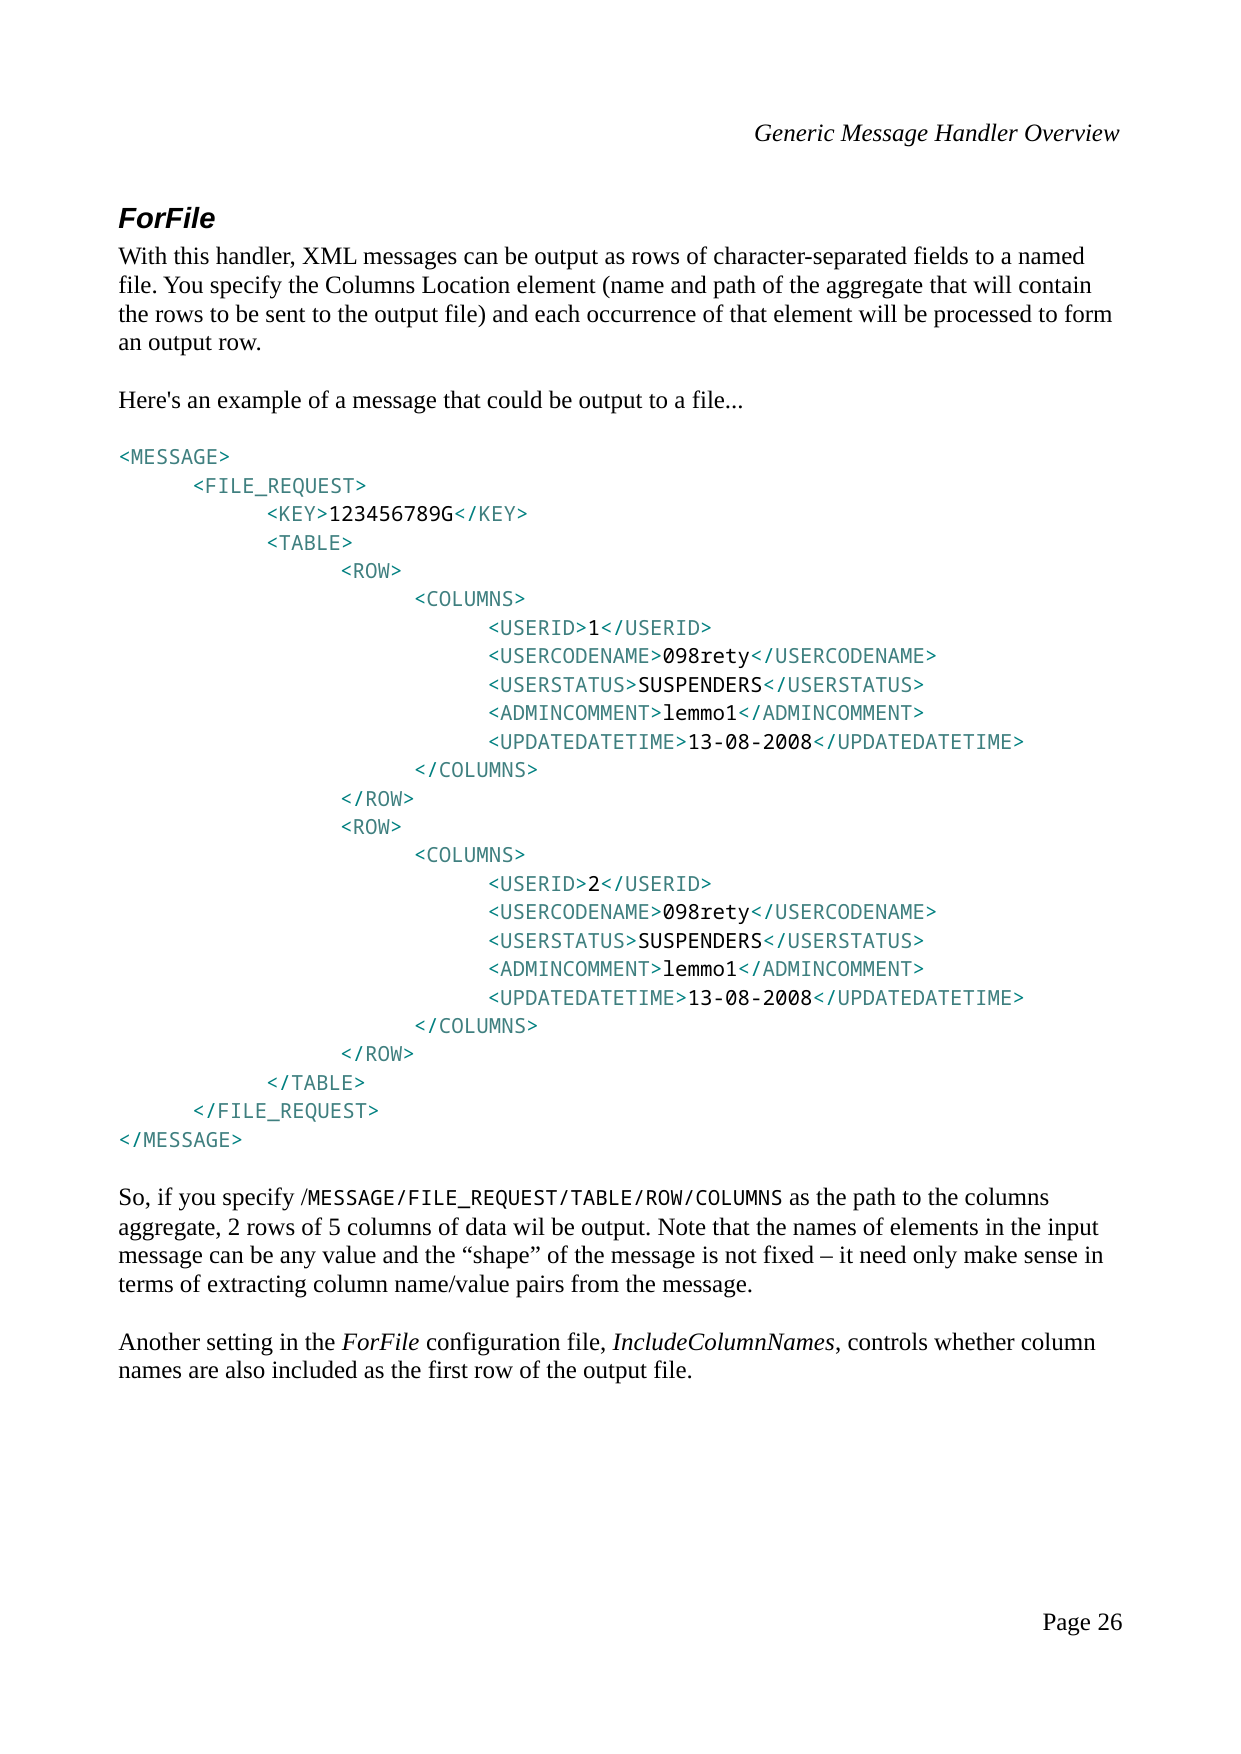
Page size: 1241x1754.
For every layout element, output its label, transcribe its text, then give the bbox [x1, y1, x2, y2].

text </MESSAGE> [118, 1125, 1122, 1153]
text <UPDATEDATETIME>13-08-2008</UPDATEDATETIME> [118, 727, 1122, 755]
subtitle ForFile [118, 201, 1122, 235]
text </COLUMNS> [118, 755, 1122, 784]
text </TABLE> [118, 1068, 1122, 1096]
text <ROW> [118, 812, 1122, 841]
text <USERSTATUS>SUSPENDERS</USERSTATUS> [118, 670, 1122, 698]
text <FILE_REQUEST> [118, 471, 1122, 499]
text Here's an example of a message that could be output to a file... [118, 385, 1122, 414]
text <USERID>2</USERID> [118, 869, 1122, 897]
text </ROW> [118, 784, 1122, 812]
text <ADMINCOMMENT>lemmo1</ADMINCOMMENT> [118, 698, 1122, 727]
text Another setting in the ForFile configuration file, IncludeColumnNames, controls whether column names are also included as the first row of the output file. [118, 1327, 1122, 1384]
text <KEY>123456789G</KEY> [118, 499, 1122, 528]
text <COLUMNS> [118, 841, 1122, 869]
text <COLUMNS> [118, 584, 1122, 613]
text <MESSAGE> [118, 442, 1122, 471]
text <USERSTATUS>SUSPENDERS</USERSTATUS> [118, 926, 1122, 954]
text With this handler, XML messages can be output as rows of character-separated fields to a named file. You specify the Columns Location element (name and path of the aggregate that will contain the rows to be sent to the output file) and each occurrence of that element will be processed to form an output row. [118, 241, 1122, 356]
text <USERCODENAME>098rety</USERCODENAME> [118, 641, 1122, 670]
text <USERCODENAME>098rety</USERCODENAME> [118, 897, 1122, 926]
text <USERID>1</USERID> [118, 613, 1122, 641]
text So, if you specify /MESSAGE/FILE_REQUEST/TABLE/ROW/COLUMNS as the path to the columns aggregate, 2 rows of 5 columns of data wil be output. Note that the names of elements in the input message can be any value and the “shape” of the message is not fixed – it need only make sense in terms of extracting column name/value pairs from the message. [118, 1182, 1122, 1298]
text </FILE_REQUEST> [118, 1096, 1122, 1125]
text <UPDATEDATETIME>13-08-2008</UPDATEDATETIME> [118, 983, 1122, 1011]
text </ROW> [118, 1039, 1122, 1068]
text <ADMINCOMMENT>lemmo1</ADMINCOMMENT> [118, 954, 1122, 983]
text <ROW> [118, 556, 1122, 584]
text </COLUMNS> [118, 1011, 1122, 1039]
text <TABLE> [118, 528, 1122, 556]
